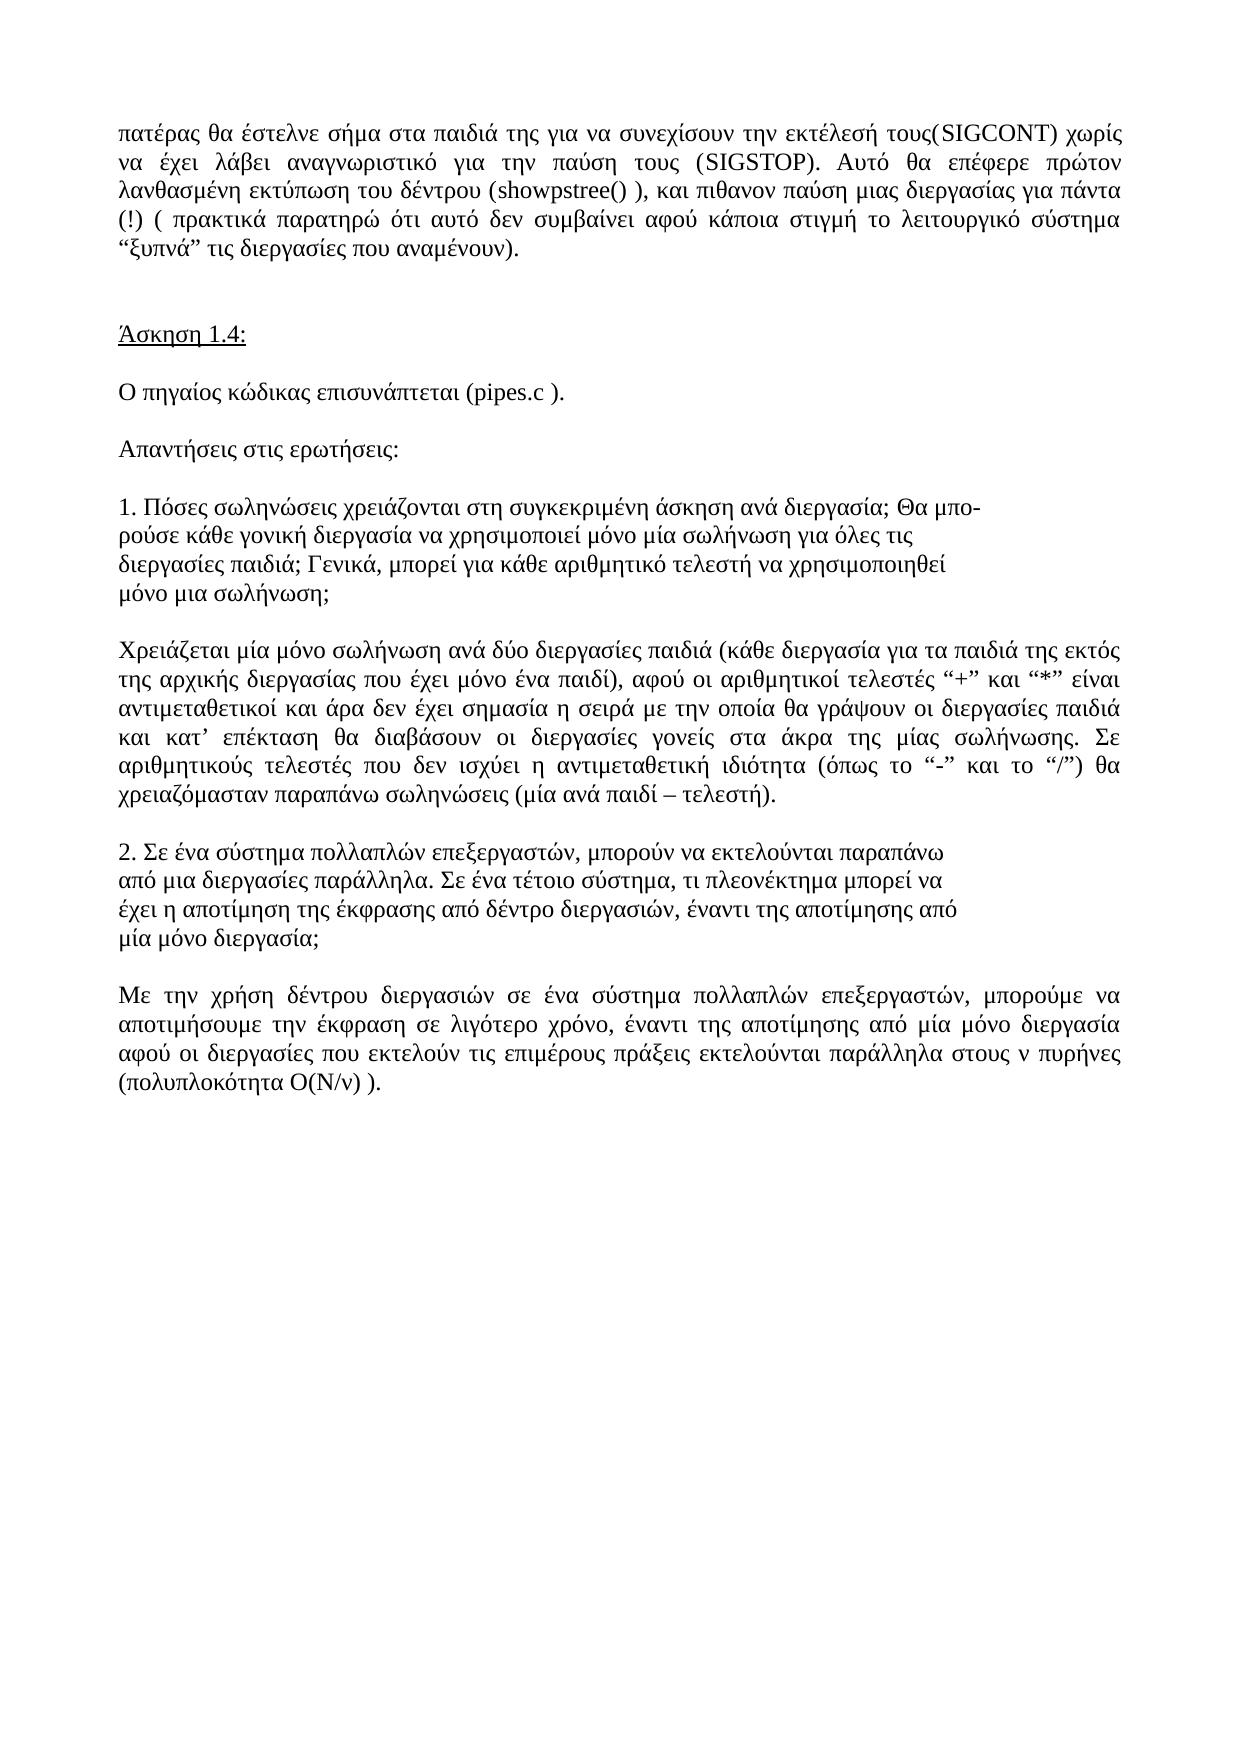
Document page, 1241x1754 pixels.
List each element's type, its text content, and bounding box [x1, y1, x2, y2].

text Χρειάζεται μία μόνο σωλήνωση ανά δύο διεργασίες παιδιά (κάθε διεργασία για τα παιδιά της εκτός της αρχικής διεργασίας που έχει μόνο ένα παιδί), αφού οι αριθμητικοί τελεστές “+” και “*” είναι αντιμεταθετικοί και άρα δεν έχει σημασία η σειρά με την οποία θα γράψουν οι διεργασίες παιδιά και κατ’ επέκταση θα διαβάσουν οι διεργασίες γονείς στα άκρα της μίας σωλήνωσης. Σε αριθμητικούς τελεστές που δεν ισχύει η αντιμεταθετική ιδιότητα (όπως το “-” και το “/”) θα χρειαζόμασταν παραπάνω σωληνώσεις (μία ανά παιδί – τελεστή). [118, 636, 1122, 808]
text Με την χρήση δέντρου διεργασιών σε ένα σύστημα πολλαπλών επεξεργαστών, μπορούμε να αποτιμήσουμε την έκφραση σε λιγότερο χρόνο, έναντι της αποτίμησης από μία μόνο διεργασία αφού οι διεργασίες που εκτελούν τις επιμέρους πράξεις εκτελούνται παράλληλα στους ν πυρήνες (πολυπλοκότητα Ο(Ν/ν) ). [118, 981, 1122, 1096]
text Απαντήσεις στις ερωτήσεις: [118, 434, 1122, 463]
text μόνο μια σωλήνωση; [118, 578, 1122, 607]
text διεργασίες παιδιά; Γενικά, μπορεί για κάθε αριθμητικό τελεστή να χρησιμοποιηθεί [118, 549, 1122, 578]
text έχει η αποτίμηση της έκφρασης από δέντρο διεργασιών, έναντι της αποτίμησης από [118, 894, 1122, 923]
text Άσκηση 1.4: [118, 319, 1122, 348]
text ρούσε κάθε γονική διεργασία να χρησιμοποιεί μόνο μία σωλήνωση για όλες τις [118, 521, 1122, 549]
text πατέρας θα έστελνε σήμα στα παιδιά της για να συνεχίσουν την εκτέλεσή τους(SIGCONT) χωρίς να έχει λάβει αναγνωριστικό για την παύση τους (SIGSTOP). Αυτό θα επέφερε πρώτον λανθασμένη εκτύπωση του δέντρου (showpstree() ), και πιθανον παύση μιας διεργασίας για πάντα (!) ( πρακτικά παρατηρώ ότι αυτό δεν συμβαίνει αφού κάποια στιγμή το λειτουργικό σύστημα “ξυπνά” τις διεργασίες που αναμένουν). [118, 118, 1122, 262]
text μία μόνο διεργασία; [118, 923, 1122, 952]
text 2. Σε ένα σύστημα πολλαπλών επεξεργαστών, μπορούν να εκτελούνται παραπάνω [118, 837, 1122, 866]
text Ο πηγαίος κώδικας επισυνάπτεται (pipes.c ). [118, 377, 1122, 406]
text 1. Πόσες σωληνώσεις χρειάζονται στη συγκεκριμένη άσκηση ανά διεργασία; Θα μπο- [118, 492, 1122, 521]
text από μια διεργασίες παράλληλα. Σε ένα τέτοιο σύστημα, τι πλεονέκτημα μπορεί να [118, 866, 1122, 894]
